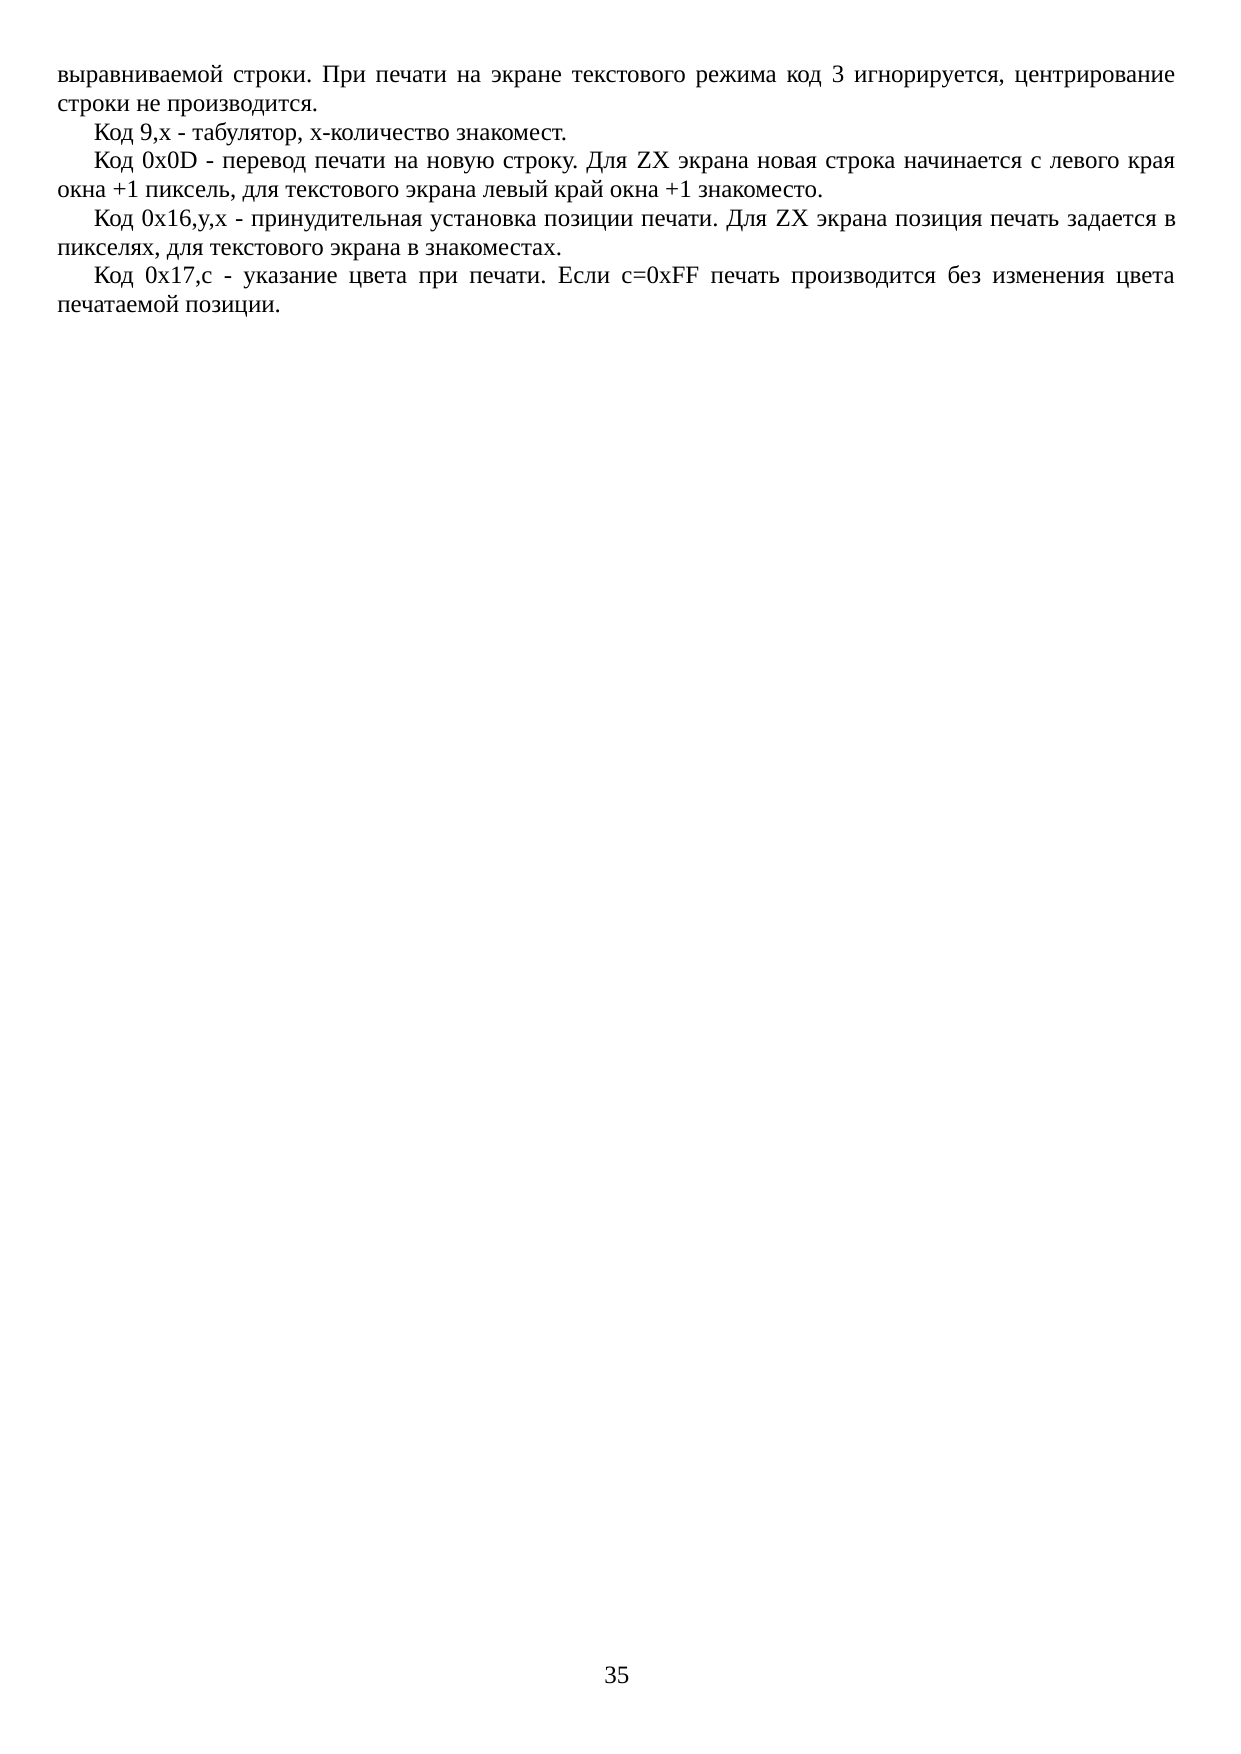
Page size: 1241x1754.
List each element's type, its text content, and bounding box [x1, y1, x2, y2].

text Код 0x17,c - указание цвета при печати. Если с=0xFF печать производится без изменения цвета печатаемой позиции. [57, 261, 1176, 318]
text выравниваемой строки. При печати на экране текстового режима код 3 игнорируется, центрирование строки не производится. [57, 59, 1176, 117]
text Код 9,x - табулятор, x-количество знакомест. [57, 117, 1176, 146]
text Код 0x0D - перевод печати на новую строку. Для ZX экрана новая строка начинается с левого края окна +1 пиксель, для текстового экрана левый край окна +1 знакоместо. [57, 146, 1176, 203]
text Код 0x16,y,x - принудительная установка позиции печати. Для ZX экрана позиция печать задается в пикселях, для текстового экрана в знакоместах. [57, 203, 1176, 261]
